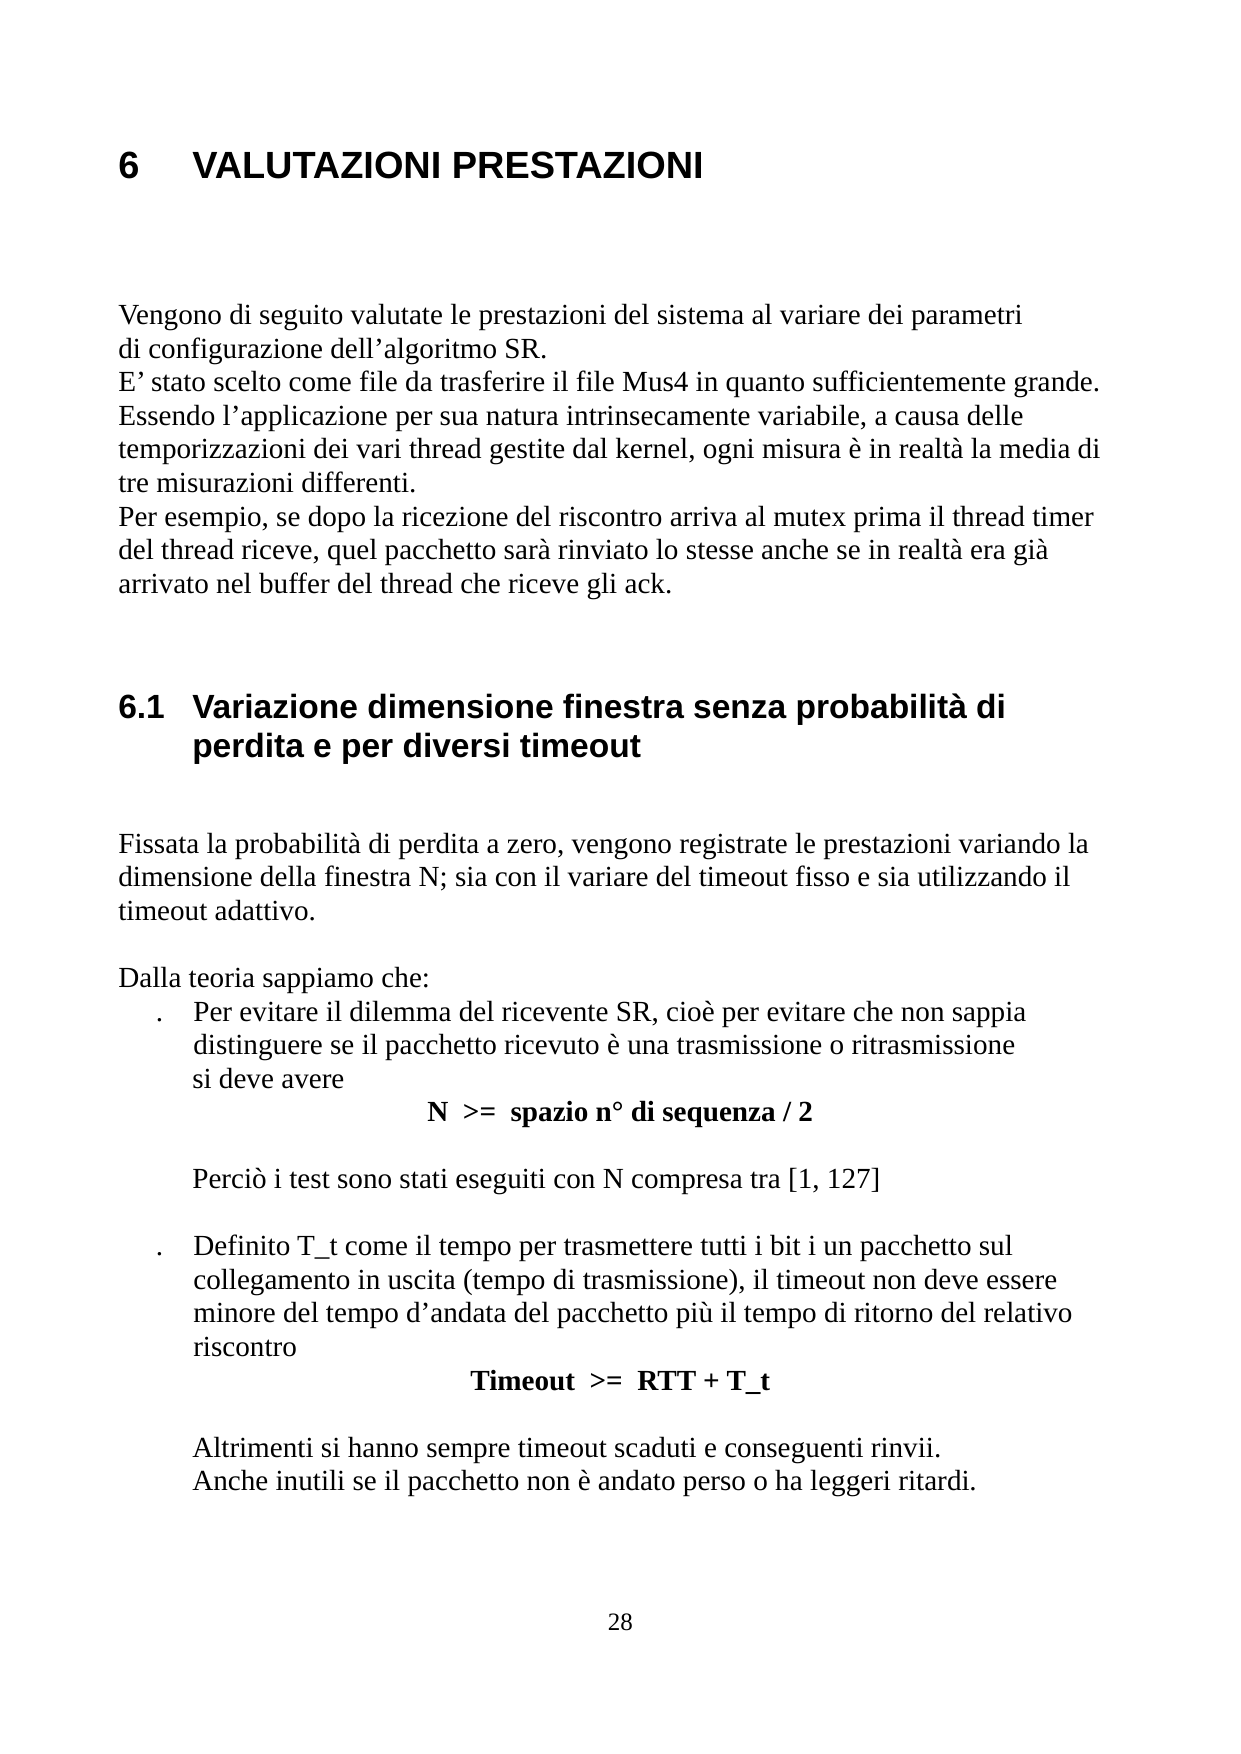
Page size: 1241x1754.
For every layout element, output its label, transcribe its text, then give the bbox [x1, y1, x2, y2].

text E’ stato scelto come file da trasferire il file Mus4 in quanto sufficientemente grande. [118, 364, 1122, 398]
text di configurazione dell’algoritmo SR. [118, 331, 1122, 364]
text Perciò i test sono stati eseguiti con N compresa tra [1, 127] [118, 1161, 1122, 1195]
text Essendo l’applicazione per sua natura intrinsecamente variabile, a causa delle temporizzazioni dei vari thread gestite dal kernel, ogni misura è in realtà la media di tre misurazioni differenti. [118, 398, 1122, 499]
text N >= spazio n° di sequenza / 2 [118, 1094, 1122, 1128]
list Definito T_t come il tempo per trasmettere tutti i bit i un pacchetto sul collegamento in uscita (tempo di trasmissione), il timeout non deve essere minore del tempo d’andata del pacchetto più il tempo di ritorno del relativo riscontro [156, 1228, 1122, 1363]
text Anche inutili se il pacchetto non è andato perso o ha leggeri ritardi. [118, 1463, 1122, 1497]
text Fissata la probabilità di perdita a zero, vengono registrate le prestazioni variando la dimensione della finestra N; sia con il variare del timeout fisso e sia utilizzando il timeout adattivo. [118, 826, 1122, 927]
text si deve avere [118, 1061, 1122, 1094]
list Per evitare il dilemma del ricevente SR, cioè per evitare che non sappia distinguere se il pacchetto ricevuto è una trasmissione o ritrasmissione [156, 994, 1122, 1061]
text Timeout >= RTT + T_t [118, 1363, 1122, 1396]
text Per esempio, se dopo la ricezione del riscontro arriva al mutex prima il thread timer del thread riceve, quel pacchetto sarà rinviato lo stesse anche se in realtà era già arrivato nel buffer del thread che riceve gli ack. [118, 499, 1122, 599]
text Dalla teoria sappiamo che: [118, 960, 1122, 994]
subtitle 6 VALUTAZIONI PRESTAZIONI [118, 143, 1122, 187]
subtitle 6.1 Variazione dimensione finestra senza probabilità di perdita e per diversi timeout [118, 687, 1122, 764]
text Altrimenti si hanno sempre timeout scaduti e conseguenti rinvii. [118, 1430, 1122, 1463]
text Vengono di seguito valutate le prestazioni del sistema al variare dei parametri [118, 297, 1122, 331]
